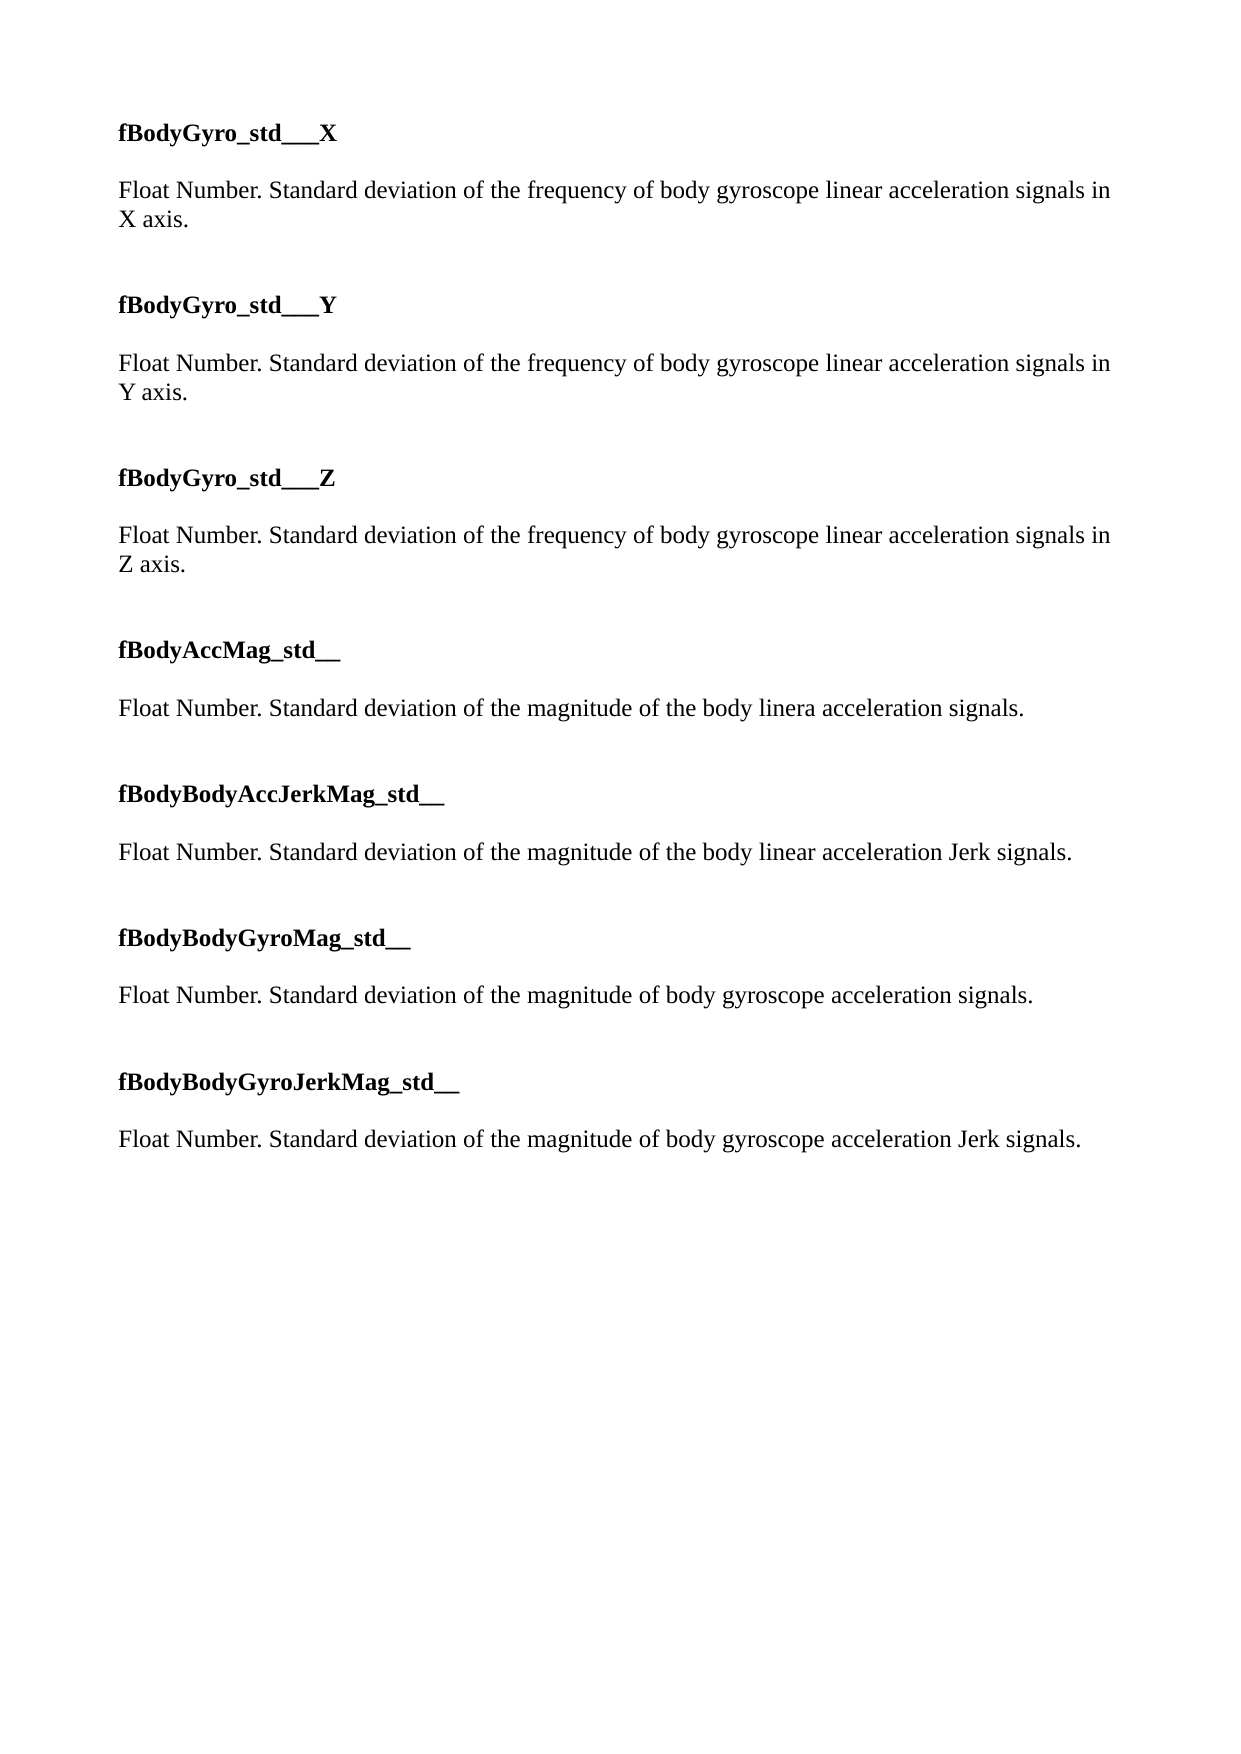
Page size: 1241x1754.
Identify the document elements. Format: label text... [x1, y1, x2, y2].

text Float Number. Standard deviation of the magnitude of the body linera acceleration signals. [118, 693, 1122, 722]
text fBodyGyro_std___X [118, 118, 1122, 147]
text Float Number. Standard deviation of the frequency of body gyroscope linear acceleration signals in Y axis. [118, 348, 1122, 406]
text fBodyBodyGyroJerkMag_std__ [118, 1067, 1122, 1096]
text fBodyBodyGyroMag_std__ [118, 923, 1122, 952]
text Float Number. Standard deviation of the magnitude of body gyroscope acceleration Jerk signals. [118, 1124, 1122, 1153]
text Float Number. Standard deviation of the magnitude of body gyroscope acceleration signals. [118, 981, 1122, 1009]
text fBodyGyro_std___Y [118, 291, 1122, 319]
text fBodyBodyAccJerkMag_std__ [118, 779, 1122, 808]
text Float Number. Standard deviation of the frequency of body gyroscope linear acceleration signals in X axis. [118, 176, 1122, 233]
text Float Number. Standard deviation of the magnitude of the body linear acceleration Jerk signals. [118, 837, 1122, 866]
text fBodyGyro_std___Z [118, 463, 1122, 492]
text fBodyAccMag_std__ [118, 636, 1122, 664]
text Float Number. Standard deviation of the frequency of body gyroscope linear acceleration signals in Z axis. [118, 521, 1122, 578]
